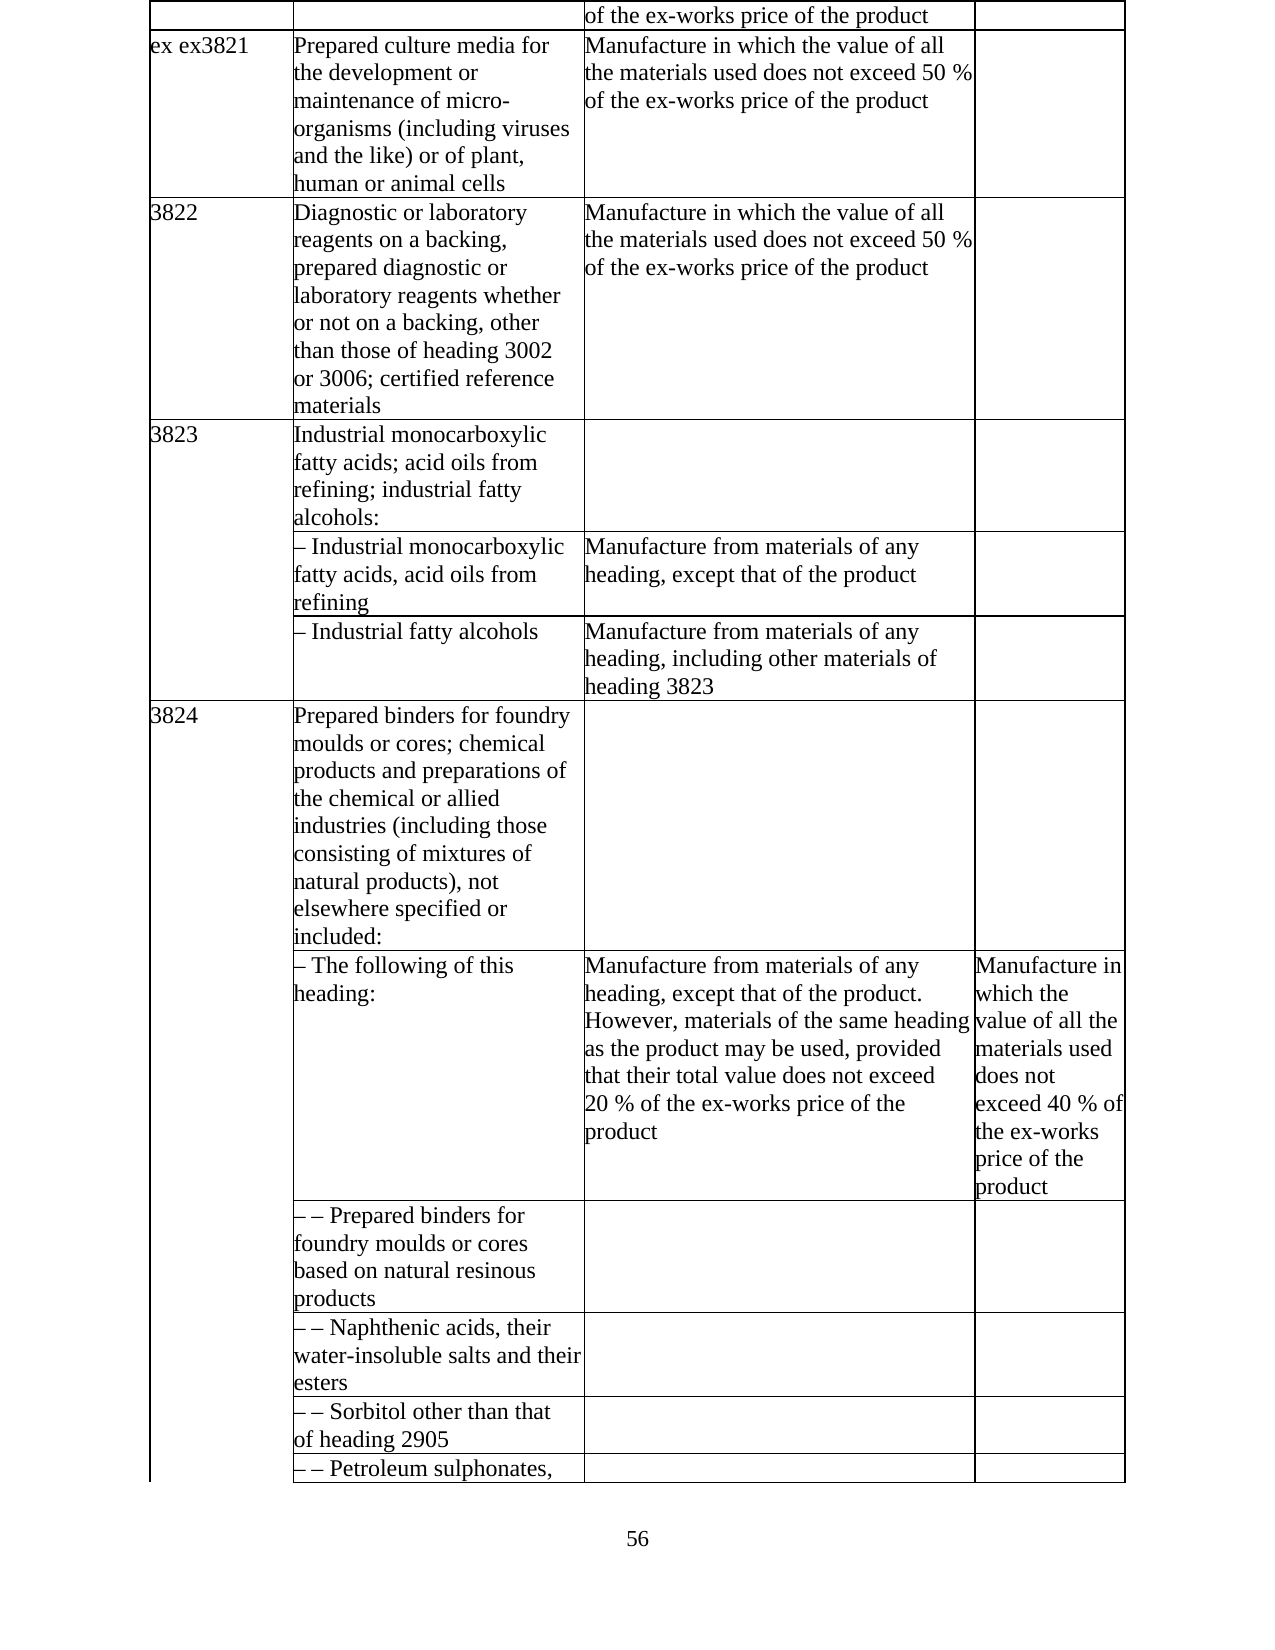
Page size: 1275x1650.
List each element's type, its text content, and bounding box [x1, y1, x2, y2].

table_cell ex ex3821 [151, 31, 293, 196]
table_cell [585, 420, 974, 531]
table_cell Manufacture in which the value of all the materials used does not exceed 50 % of the ex-works price of the product [585, 198, 974, 419]
table_cell [585, 1313, 974, 1396]
table_cell Prepared culture media for the development or maintenance of micro-organisms (including viruses and the like) or of plant, human or animal cells [294, 31, 584, 196]
table_cell [585, 1397, 974, 1453]
table_cell – – Petroleum sulphonates, [294, 1454, 584, 1482]
table_cell [976, 1201, 1124, 1311]
table_cell [151, 2, 293, 29]
table_cell [976, 2, 1124, 29]
table_cell 3824 [151, 701, 293, 1482]
table_cell [294, 2, 584, 29]
table_cell Diagnostic or laboratory reagents on a backing, prepared diagnostic or laboratory reagents whether or not on a backing, other than those of heading 3002 or 3006; certified reference materials [294, 198, 584, 419]
table_cell [585, 701, 974, 949]
table_cell [976, 1313, 1124, 1396]
table_cell [585, 1201, 974, 1311]
table_cell – – Sorbitol other than that of heading 2905 [294, 1397, 584, 1453]
table_cell [976, 701, 1124, 949]
table_cell [976, 532, 1124, 615]
table_cell 3823 [151, 420, 293, 699]
table_cell Prepared binders for foundry moulds or cores; chemical products and preparations of the chemical or allied industries (including those consisting of mixtures of natural products), not elsewhere specified or included: [294, 701, 584, 949]
table_cell [585, 1454, 974, 1482]
table_cell – Industrial fatty alcohols [294, 617, 584, 699]
table_cell 3822 [151, 198, 293, 419]
table_cell of the ex-works price of the product [585, 2, 974, 29]
table_cell Manufacture from materials of any heading, except that of the product. However, materials of the same heading as the product may be used, provided that their total value does not exceed 20 % of the ex-works price of the product [585, 951, 974, 1199]
table_cell Industrial monocarboxylic fatty acids; acid oils from refining; industrial fatty alcohols: [294, 420, 584, 531]
table_cell – Industrial monocarboxylic fatty acids, acid oils from refining [294, 532, 584, 615]
table_cell [976, 198, 1124, 419]
table_cell [976, 617, 1124, 699]
table_cell Manufacture in which the value of all the materials used does not exceed 40 % of the ex-works price of the product [976, 951, 1124, 1199]
table_cell Manufacture in which the value of all the materials used does not exceed 50 % of the ex-works price of the product [585, 31, 974, 196]
table_cell – – Naphthenic acids, their water-insoluble salts and their esters [294, 1313, 584, 1396]
table_cell [976, 1454, 1124, 1482]
table_cell – The following of this heading: [294, 951, 584, 1199]
table_cell – – Prepared binders for foundry moulds or cores based on natural resinous products [294, 1201, 584, 1311]
table_cell [976, 31, 1124, 196]
table_cell [976, 420, 1124, 531]
table_cell Manufacture from materials of any heading, except that of the product [585, 532, 974, 615]
table_cell Manufacture from materials of any heading, including other materials of heading 3823 [585, 617, 974, 699]
table_cell [976, 1397, 1124, 1453]
